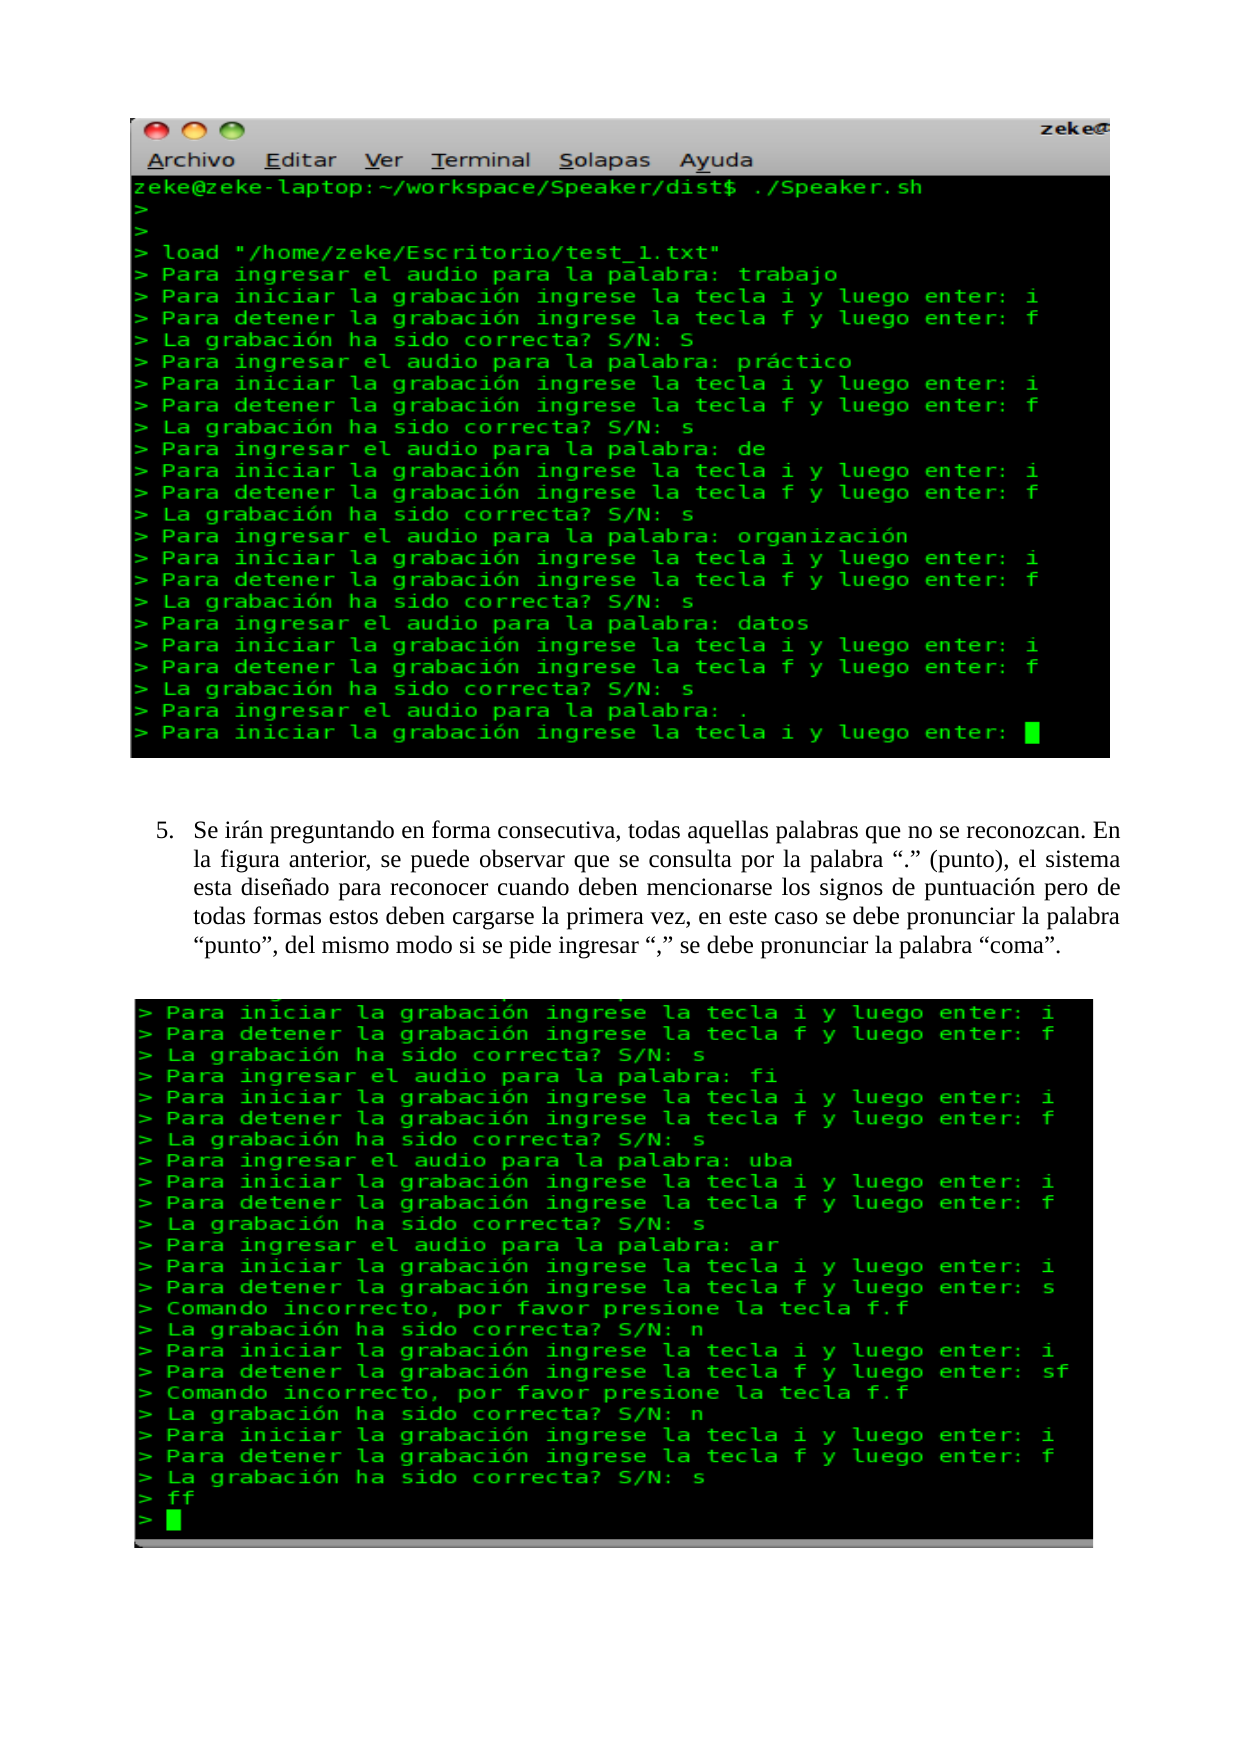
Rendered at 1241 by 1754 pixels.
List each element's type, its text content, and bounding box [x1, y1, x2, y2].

list Se irán preguntando en forma consecutiva, todas aquellas palabras que no se reconozcan. En la figura anterior, se puede observar que se consulta por la palabra “.” (punto), el sistema esta diseñado para reconocer cuando deben mencionarse los signos de puntuación pero de todas formas estos deben cargarse la primera vez, en este caso se debe pronunciar la palabra “punto”, del mismo modo si se pide ingresar “,” se debe pronunciar la palabra “coma”. [156, 815, 1122, 959]
picture [134, 999, 1094, 1548]
picture [130, 118, 1110, 758]
